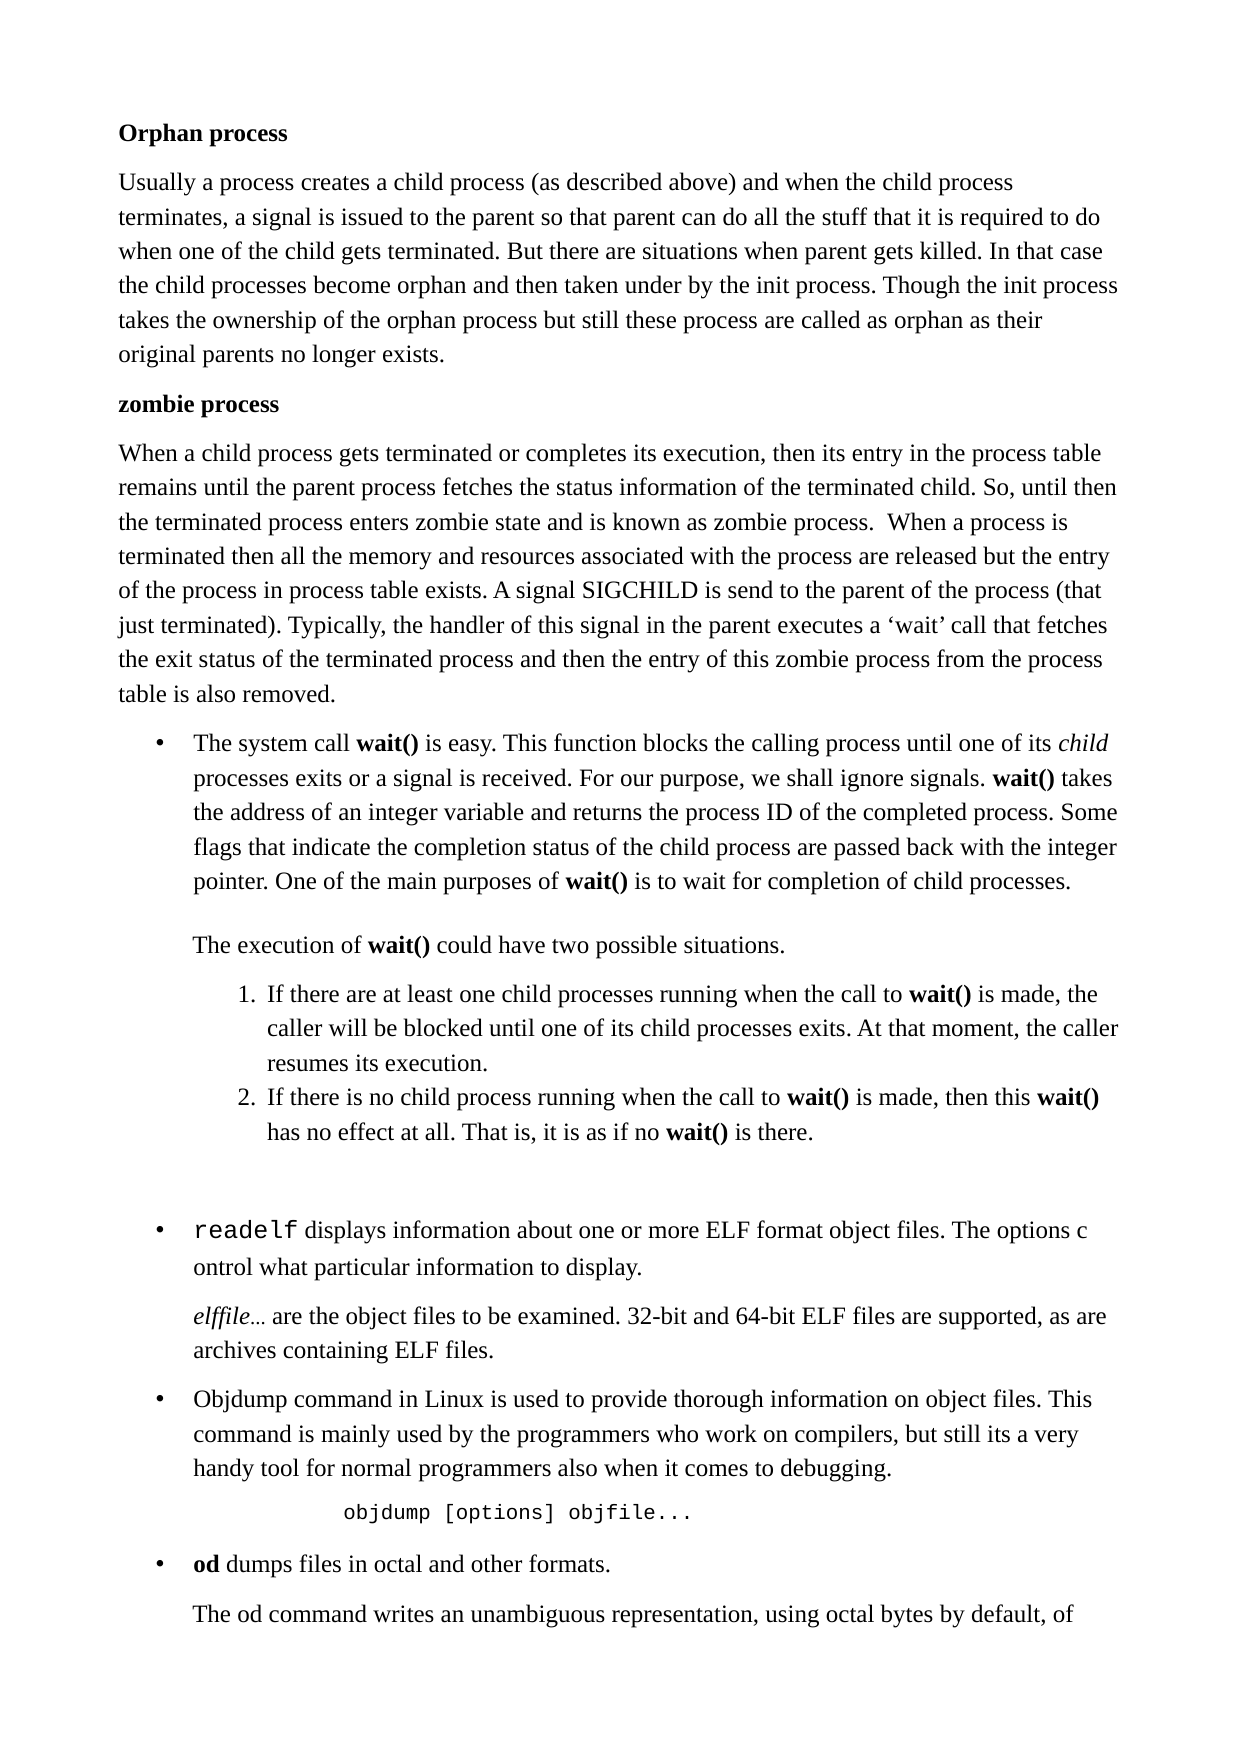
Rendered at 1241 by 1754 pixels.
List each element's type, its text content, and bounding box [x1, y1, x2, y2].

list The system call wait() is easy. This function blocks the calling process until one of its child processes exits or a signal is received. For our purpose, we shall ignore signals. wait() takes the address of an integer variable and returns the process ID of the completed process. Some flags that indicate the completion status of the child process are passed back with the integer pointer. One of the main purposes of wait() is to wait for completion of child processes. [156, 728, 1122, 895]
text Usually a process creates a child process (as described above) and when the child process terminates, a signal is issued to the parent so that parent can do all the stuff that it is required to do when one of the child gets terminated. But there are situations when parent gets killed. In that case the child processes become orphan and then taken under by the init process. Though the init process takes the ownership of the orphan process but still these process are called as orphan as their original parents no longer exists. [118, 167, 1122, 368]
text Orphan process [118, 118, 1122, 147]
list If there is no child process running when the call to wait() is made, then this wait() has no effect at all. That is, it is as if no wait() is there. [237, 1082, 1122, 1146]
text The od command writes an unambiguous representation, using octal bytes by default, of [118, 1599, 1122, 1627]
list od dumps files in octal and other formats. [156, 1549, 1122, 1578]
text zombie process [118, 389, 1122, 417]
list objdump [options] objfile... [306, 1502, 1122, 1526]
list Objdump command in Linux is used to provide thorough information on object files. This command is mainly used by the programmers who work on compilers, but still its a very handy tool for normal programmers also when it comes to debugging. [156, 1384, 1122, 1482]
list If there are at least one child processes running when the call to wait() is made, the caller will be blocked until one of its child processes exits. At that moment, the caller resumes its execution. [237, 979, 1122, 1077]
list readelf displays information about one or more ELF format object files. The options c ontrol what particular information to display. [156, 1215, 1122, 1280]
text The execution of wait() could have two possible situations. [118, 930, 1122, 959]
list elffile... are the object files to be examined. 32-bit and 64-bit ELF files are supported, as are archives containing ELF files. [156, 1301, 1122, 1364]
text When a child process gets terminated or completes its execution, then its entry in the process table remains until the parent process fetches the status information of the terminated child. So, until then the terminated process enters zombie state and is known as zombie process. When a process is terminated then all the memory and resources associated with the process are released but the entry of the process in process table exists. A signal SIGCHILD is send to the parent of the process (that just terminated). Typically, the handler of this signal in the parent executes a ‘wait’ call that fetches the exit status of the terminated process and then the entry of this zombie process from the process table is also removed. [118, 438, 1122, 708]
